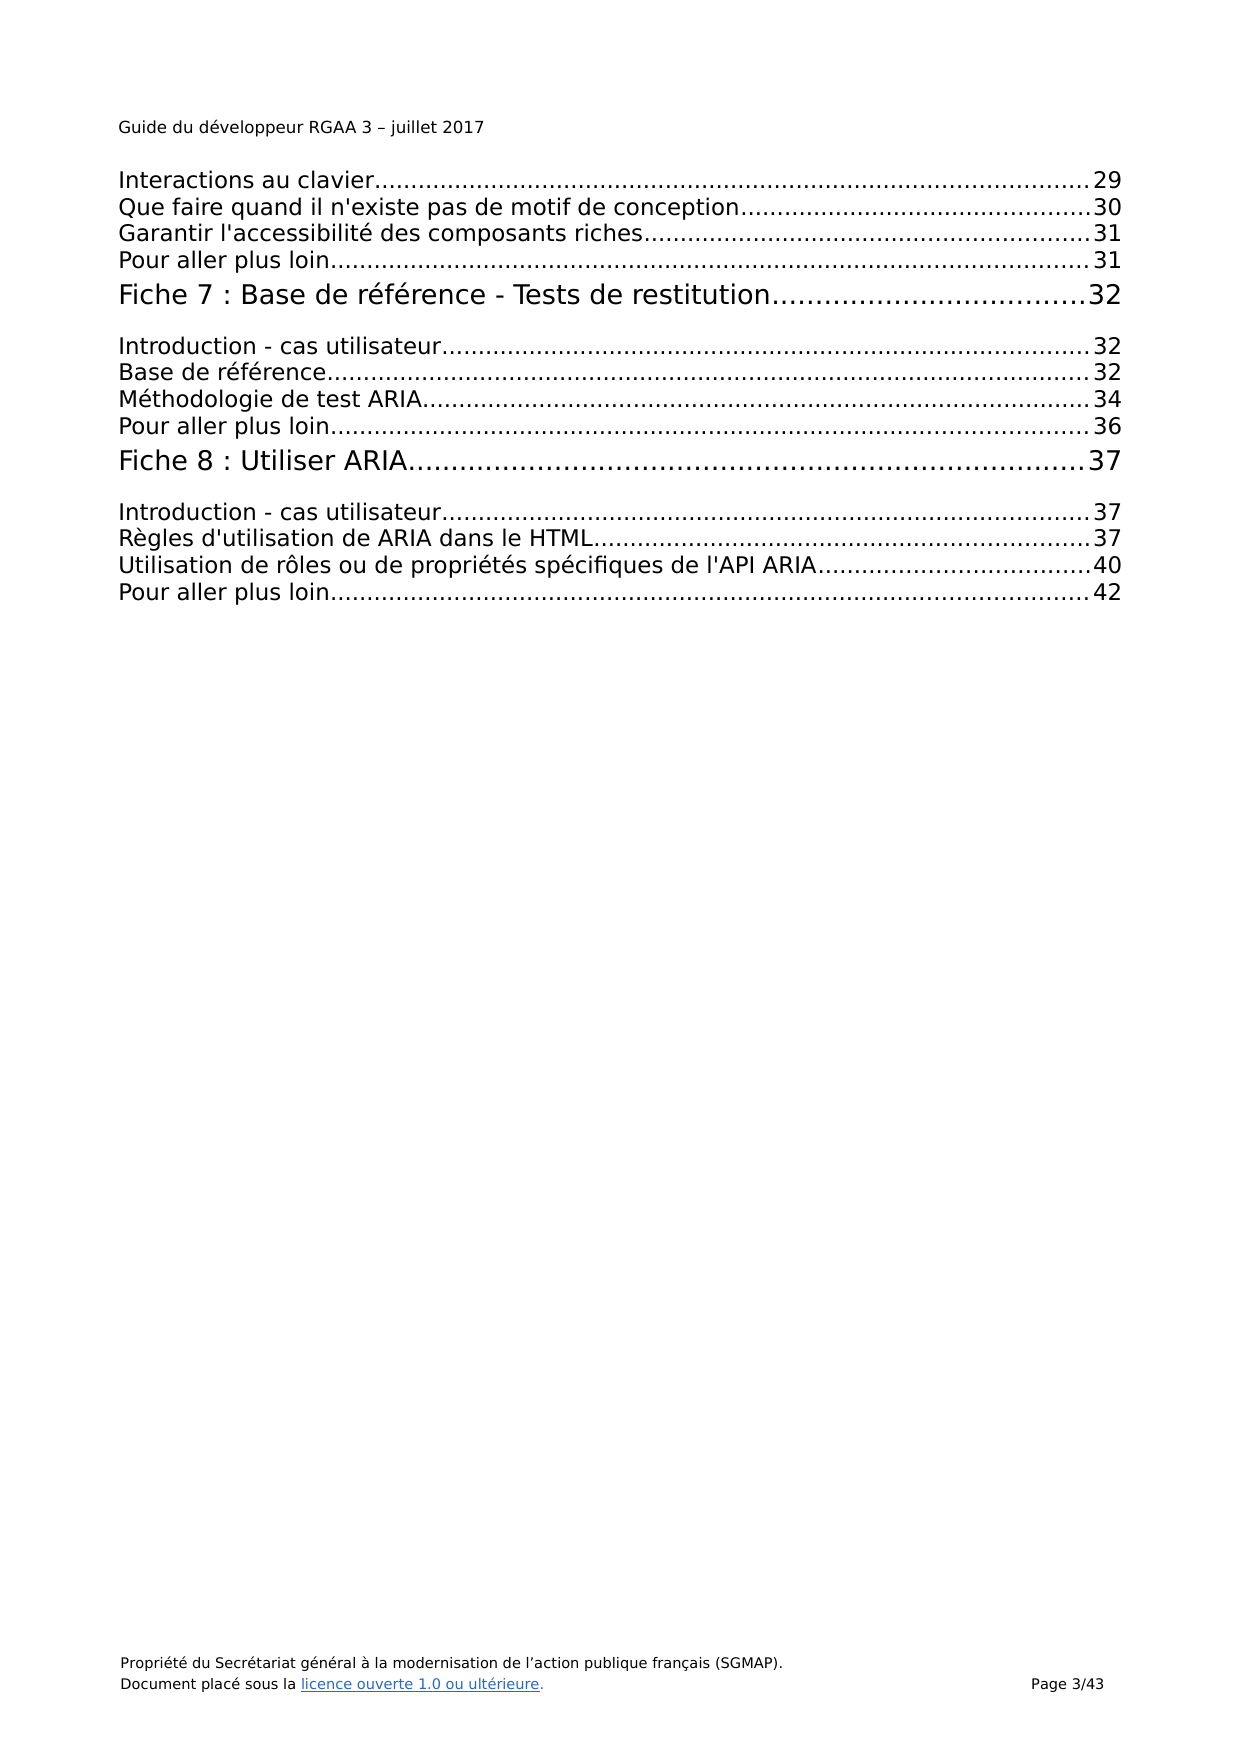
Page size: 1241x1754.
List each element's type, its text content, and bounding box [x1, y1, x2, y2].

text Introduction - cas utilisateur 32 [118, 333, 1122, 359]
text Interactions au clavier 29 [118, 167, 1122, 194]
text Utilisation de rôles ou de propriétés spécifiques de l'API ARIA 40 [118, 552, 1122, 579]
text Introduction - cas utilisateur 37 [118, 499, 1122, 525]
text Méthodologie de test ARIA 34 [118, 386, 1122, 413]
text Pour aller plus loin 31 [118, 247, 1122, 274]
text Pour aller plus loin 42 [118, 579, 1122, 605]
text Garantir l'accessibilité des composants riches 31 [118, 220, 1122, 247]
text Pour aller plus loin 36 [118, 413, 1122, 439]
text Fiche 8 : Utiliser ARIA 37 [118, 445, 1122, 477]
text Fiche 7 : Base de référence - Tests de restitution 32 [118, 279, 1122, 311]
text Règles d'utilisation de ARIA dans le HTML 37 [118, 525, 1122, 552]
text Que faire quand il n'existe pas de motif de conception 30 [118, 194, 1122, 220]
text Base de référence 32 [118, 359, 1122, 386]
